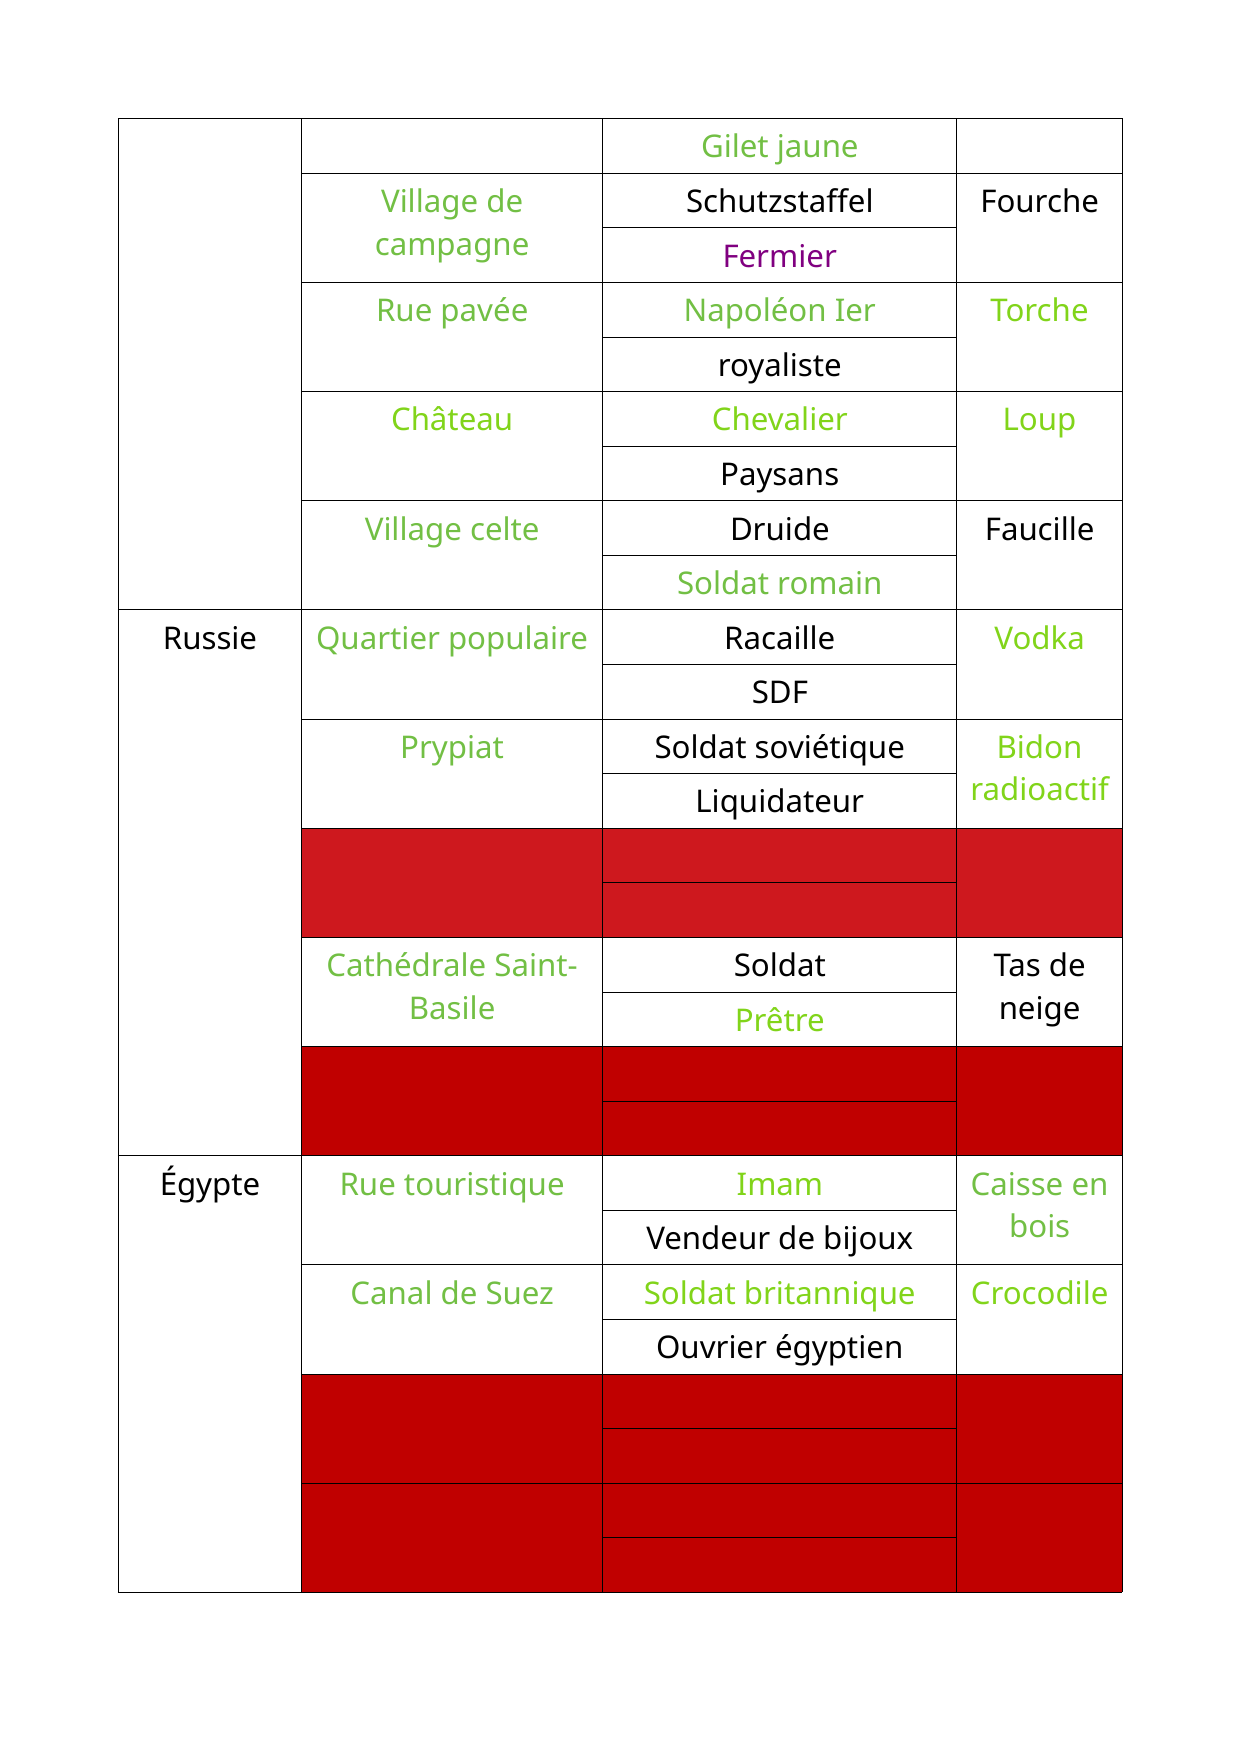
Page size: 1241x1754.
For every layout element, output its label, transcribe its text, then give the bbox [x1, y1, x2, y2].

table_cell Soldat soviétique [603, 720, 956, 773]
table_cell [119, 119, 301, 609]
table_cell Égypte [119, 1156, 301, 1592]
table_cell [603, 1538, 956, 1592]
table_cell Vodka [957, 610, 1122, 718]
table_cell SDF [603, 665, 956, 718]
table_cell [603, 1484, 956, 1537]
table_cell Château [302, 392, 602, 500]
table_cell [603, 1375, 956, 1428]
table_cell Caisse en bois [957, 1156, 1122, 1264]
table_cell Faucille [957, 501, 1122, 609]
table_cell Tas de neige [957, 938, 1122, 1046]
table_cell Gilet jaune [603, 119, 956, 173]
table_cell Torche [957, 283, 1122, 391]
table_cell Quartier populaire [302, 610, 602, 718]
table_cell Cathédrale Saint-Basile [302, 938, 602, 1046]
table_cell Druide [603, 501, 956, 555]
table_cell [302, 829, 602, 937]
table_cell [957, 1375, 1122, 1483]
table_cell [302, 1047, 602, 1155]
table_cell [603, 1429, 956, 1483]
table_cell Loup [957, 392, 1122, 500]
table_cell Chevalier [603, 392, 956, 446]
table_cell Bidon radioactif [957, 720, 1122, 828]
table_cell Soldat [603, 938, 956, 991]
table_cell Russie [119, 610, 301, 1155]
table_cell [957, 1484, 1122, 1592]
table_cell Racaille [603, 610, 956, 664]
table_cell Fourche [957, 174, 1122, 282]
table_cell [603, 883, 956, 937]
table_cell Fermier [603, 228, 956, 282]
table_cell [603, 829, 956, 882]
table_cell Soldat romain [603, 556, 956, 609]
table_cell Paysans [603, 447, 956, 500]
table_cell [302, 1375, 602, 1483]
table_cell royaliste [603, 338, 956, 391]
table_cell Schutzstaffel [603, 174, 956, 227]
table_cell Liquidateur [603, 774, 956, 828]
table_cell Rue touristique [302, 1156, 602, 1264]
table_cell Imam [603, 1156, 956, 1210]
table_cell Soldat britannique [603, 1265, 956, 1319]
table_cell Village de campagne [302, 174, 602, 282]
table_cell [603, 1047, 956, 1101]
table_cell [302, 1484, 602, 1592]
table_cell [603, 1102, 956, 1155]
table_cell Crocodile [957, 1265, 1122, 1373]
table_cell Village celte [302, 501, 602, 609]
table_cell Prêtre [603, 993, 956, 1046]
table_cell [957, 1047, 1122, 1155]
table_cell [302, 119, 602, 173]
table_cell [957, 119, 1122, 173]
table_cell Vendeur de bijoux [603, 1211, 956, 1264]
table_cell [957, 829, 1122, 937]
table_cell Napoléon Ier [603, 283, 956, 336]
table_cell Ouvrier égyptien [603, 1320, 956, 1373]
table_cell Prypiat [302, 720, 602, 828]
table_cell Rue pavée [302, 283, 602, 391]
table_cell Canal de Suez [302, 1265, 602, 1373]
